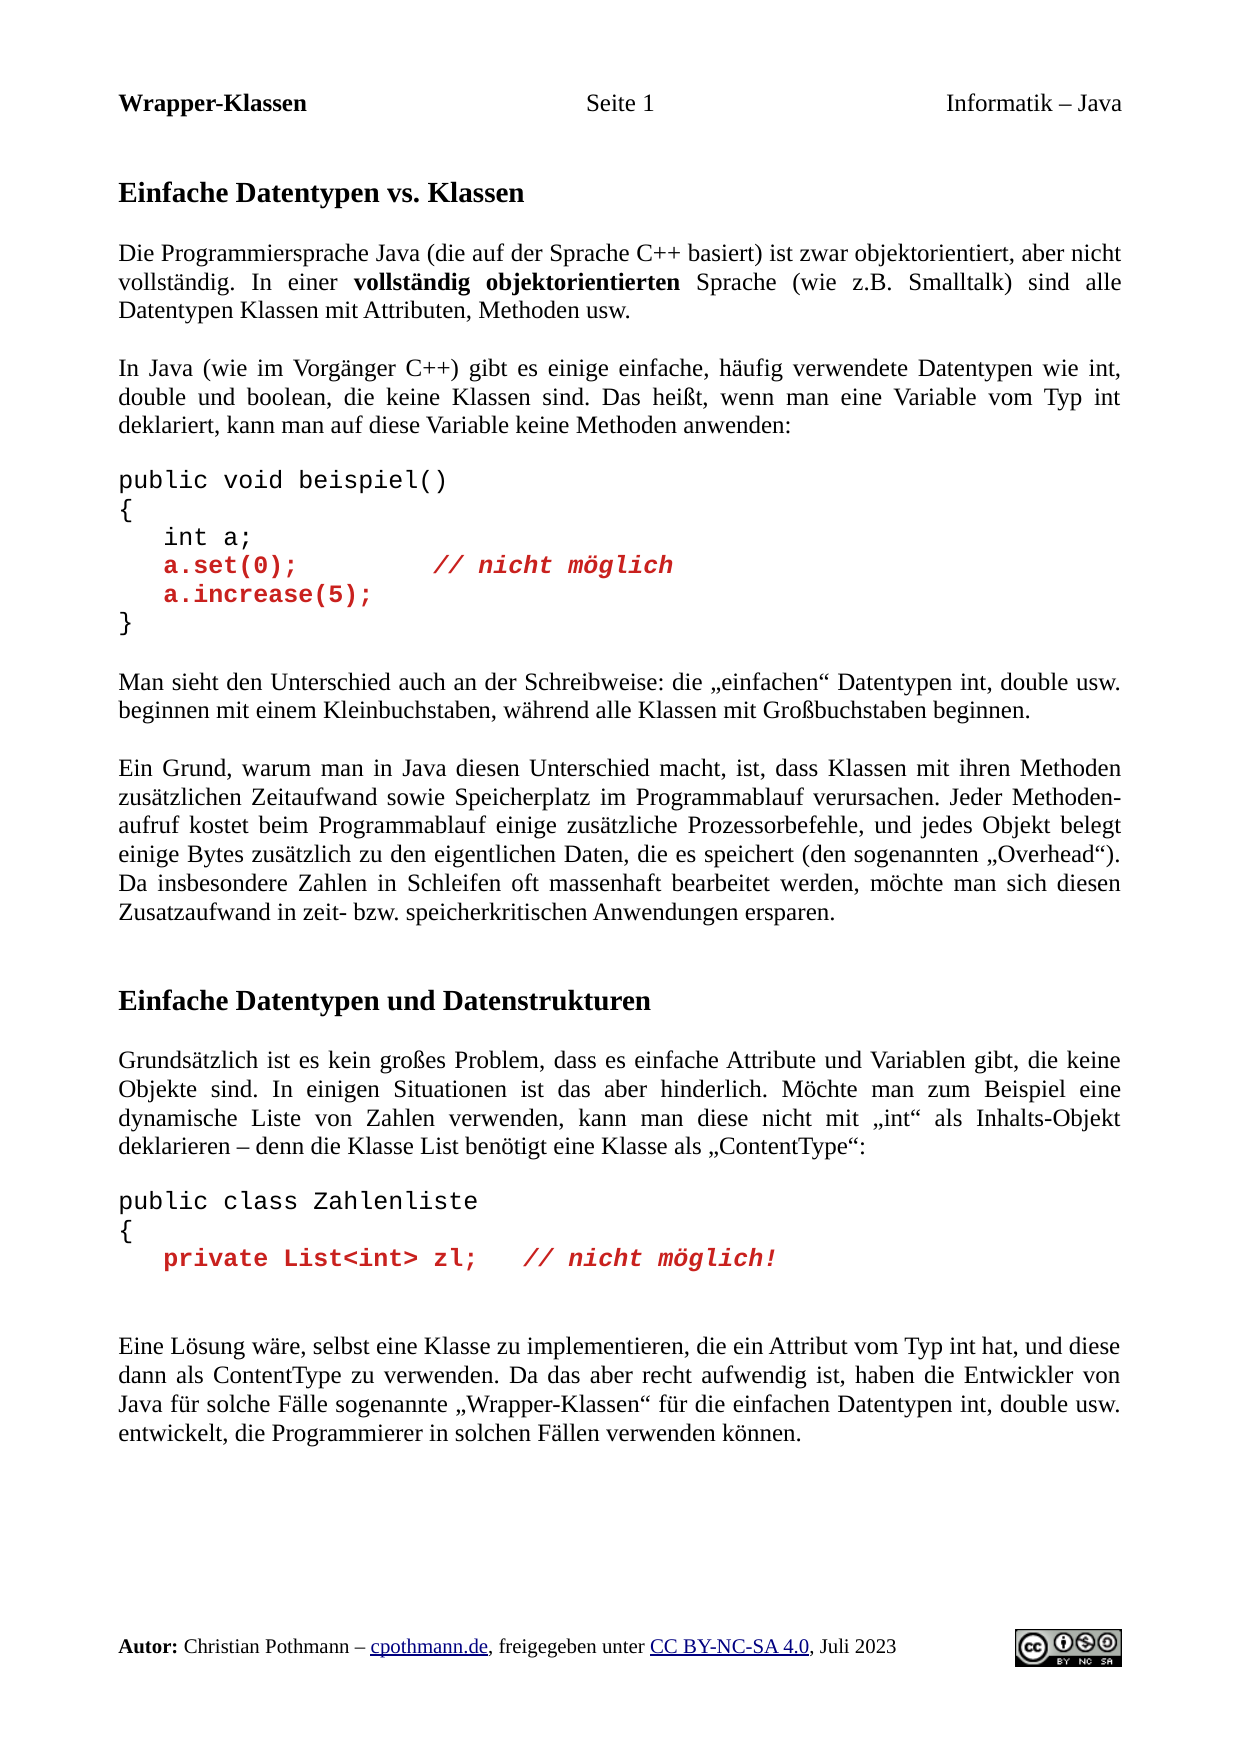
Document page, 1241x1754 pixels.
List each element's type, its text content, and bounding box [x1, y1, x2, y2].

text a.set(0); // nicht möglich [118, 553, 1122, 581]
text In Java (wie im Vorgänger C++) gibt es einige einfache, häufig verwendete Datentypen wie int, double und boolean, die keine Klassen sind. Das heißt, wenn man eine Variable vom Typ int deklariert, kann man auf diese Variable keine Methoden anwenden: [118, 353, 1122, 439]
text Die Programmiersprache Java (die auf der Sprache C++ basiert) ist zwar objektorientiert, aber nicht vollständig. In einer vollständig objektorientierten Sprache (wie z.B. Smalltalk) sind alle Datentypen Klassen mit Attributen, Methoden usw. [118, 238, 1122, 324]
text Einfache Datentypen und Datenstrukturen [118, 983, 1122, 1016]
text { [118, 496, 1122, 524]
text } [118, 609, 1122, 638]
text int a; [118, 524, 1122, 553]
picture [1015, 1629, 1122, 1667]
text { [118, 1217, 1122, 1246]
text public class Zahlenliste [118, 1189, 1122, 1217]
text Autor: Christian Pothmann – cpothmann.de, freigegeben unter CC BY-NC-SA 4.0, Juli 2023 [118, 1633, 1015, 1658]
text private List<int> zl; // nicht möglich! [118, 1246, 1122, 1274]
text Einfache Datentypen vs. Klassen [118, 176, 1122, 209]
text Ein Grund, warum man in Java diesen Unterschied macht, ist, dass Klassen mit ihren Methoden zusätzlichen Zeitaufwand sowie Speicherplatz im Programmablauf verursachen. Jeder Methoden-aufruf kostet beim Programmablauf einige zusätzliche Prozessorbefehle, und jedes Objekt belegt einige Bytes zusätzlich zu den eigentlichen Daten, die es speichert (den sogenannten „Overhead“). Da insbesondere Zahlen in Schleifen oft massenhaft bearbeitet werden, möchte man sich diesen Zusatzaufwand in zeit- bzw. speicherkritischen Anwendungen ersparen. [118, 753, 1122, 925]
text Man sieht den Unterschied auch an der Schreibweise: die „einfachen“ Datentypen int, double usw. beginnen mit einem Kleinbuchstaben, während alle Klassen mit Großbuchstaben beginnen. [118, 667, 1122, 724]
text public void beispiel() [118, 468, 1122, 496]
text Eine Lösung wäre, selbst eine Klasse zu implementieren, die ein Attribut vom Typ int hat, und diese dann als ContentType zu verwenden. Da das aber recht aufwendig ist, haben die Entwickler von Java für solche Fälle sogenannte „Wrapper-Klassen“ für die einfachen Datentypen int, double usw. entwickelt, die Programmierer in solchen Fällen verwenden können. [118, 1331, 1122, 1446]
text a.increase(5); [118, 581, 1122, 609]
text Grundsätzlich ist es kein großes Problem, dass es einfache Attribute und Variablen gibt, die keine Objekte sind. In einigen Situationen ist das aber hinderlich. Möchte man zum Beispiel eine dynamische Liste von Zahlen verwenden, kann man diese nicht mit „int“ als Inhalts-Objekt deklarieren – denn die Klasse List benötigt eine Klasse als „ContentType“: [118, 1045, 1122, 1160]
